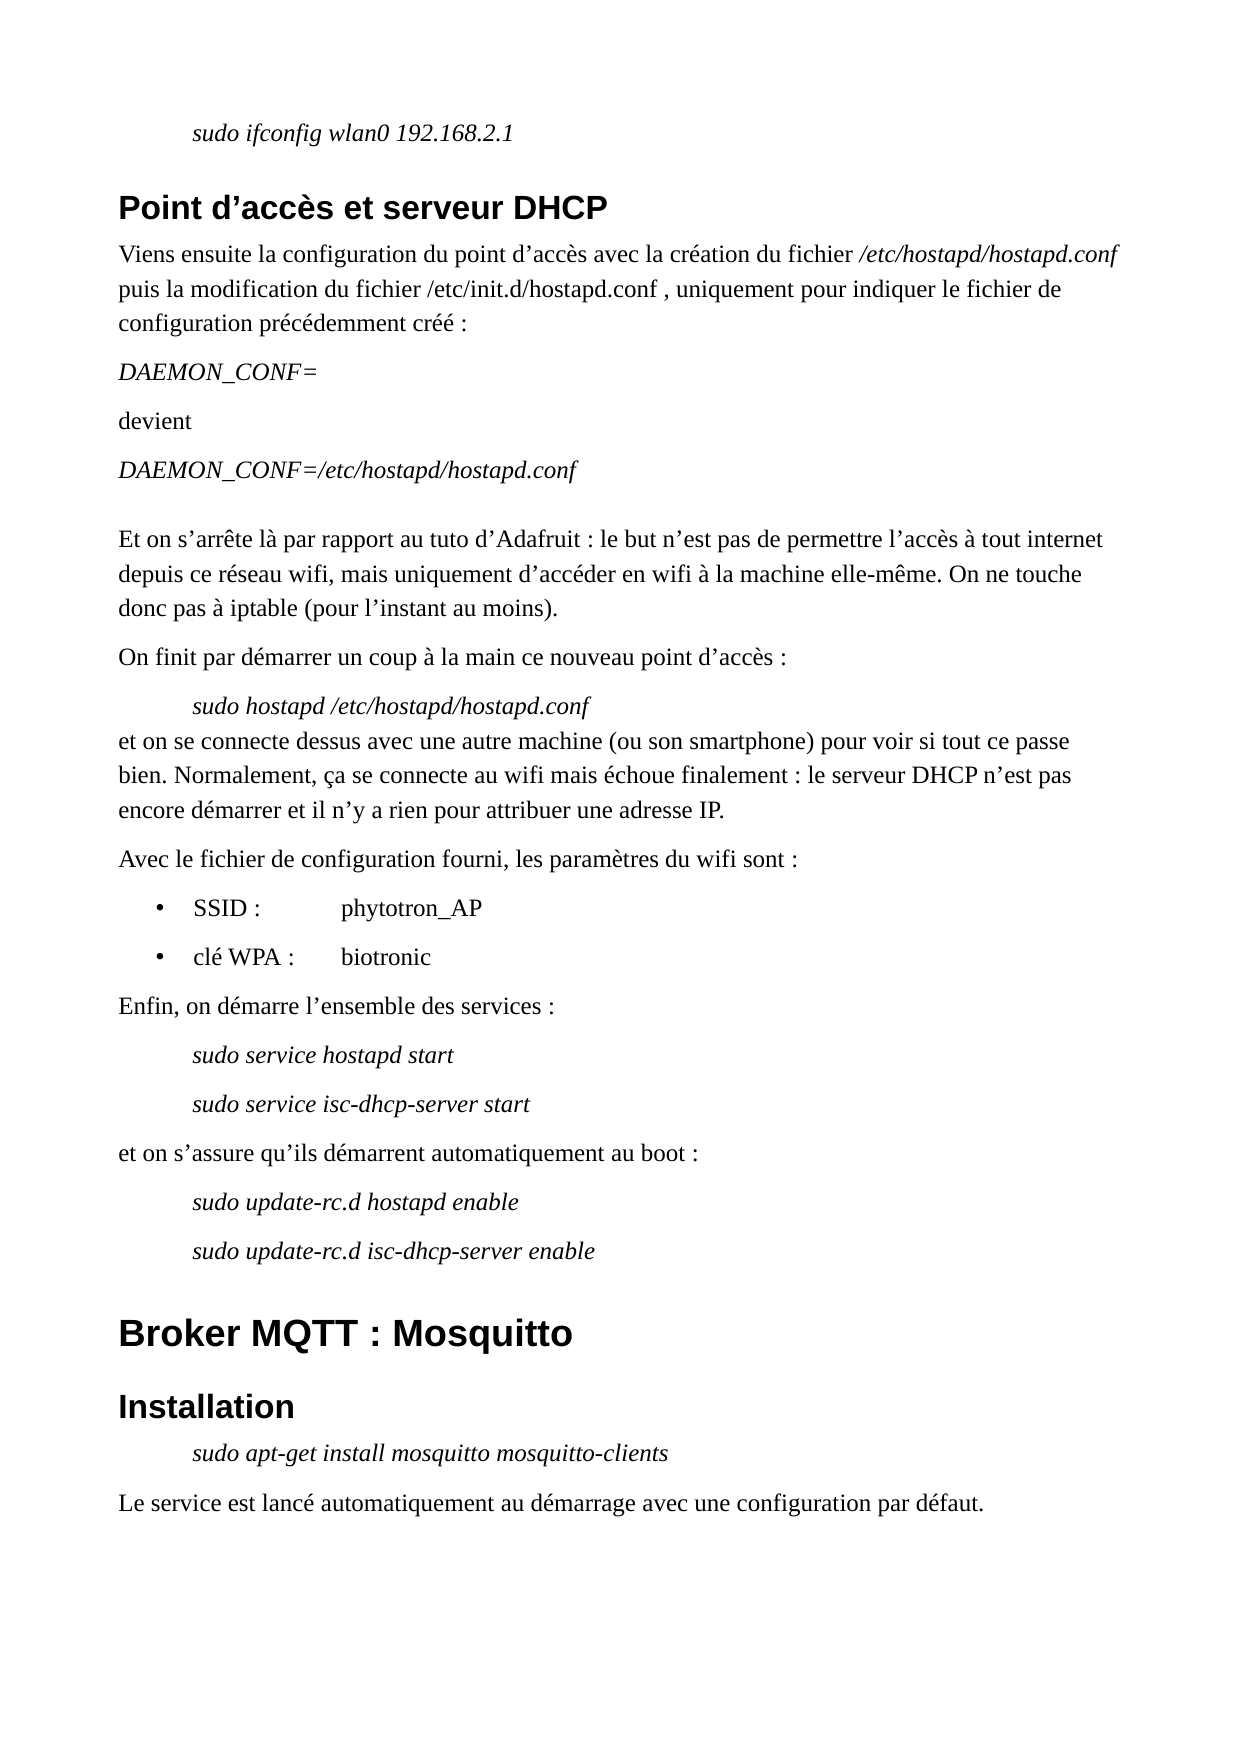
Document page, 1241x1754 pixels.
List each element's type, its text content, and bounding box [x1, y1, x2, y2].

text sudo ifconfig wlan0 192.168.2.1 [118, 118, 1122, 147]
subtitle Broker MQTT : Mosquitto [118, 1310, 1122, 1354]
text sudo hostapd /etc/hostapd/hostapd.conf et on se connecte dessus avec une autre machine (ou son smartphone) pour voir si tout ce passe bien. Normalement, ça se connecte au wifi mais échoue finalement : le serveur DHCP n’est pas encore démarrer et il n’y a rien pour attribuer une adresse IP. [118, 691, 1122, 823]
text sudo update-rc.d isc-dhcp-server enable [118, 1236, 1122, 1265]
text devient [118, 406, 1122, 435]
text et on s’assure qu’ils démarrent automatiquement au boot : [118, 1138, 1122, 1167]
list SSID : phytotron_AP [156, 893, 1122, 922]
text Avec le fichier de configuration fourni, les paramètres du wifi sont : [118, 844, 1122, 873]
text sudo update-rc.d hostapd enable [118, 1187, 1122, 1216]
subtitle Installation [118, 1387, 1122, 1426]
list clé WPA : biotronic [156, 942, 1122, 971]
text On finit par démarrer un coup à la main ce nouveau point d’accès : [118, 642, 1122, 671]
text Enfin, on démarre l’ensemble des services : [118, 991, 1122, 1020]
text DAEMON_CONF=/etc/hostapd/hostapd.conf Et on s’arrête là par rapport au tuto d’Adafruit : le but n’est pas de permettre l’accès à tout internet depuis ce réseau wifi, mais uniquement d’accéder en wifi à la machine elle-même. On ne touche donc pas à iptable (pour l’instant au moins). [118, 455, 1122, 622]
text Viens ensuite la configuration du point d’accès avec la création du fichier /etc/hostapd/hostapd.conf puis la modification du fichier /etc/init.d/hostapd.conf , uniquement pour indiquer le fichier de configuration précédemment créé : [118, 239, 1122, 337]
text sudo service hostapd start [118, 1040, 1122, 1069]
text DAEMON_CONF= [118, 357, 1122, 386]
text sudo service isc-dhcp-server start [118, 1089, 1122, 1118]
subtitle Point d’accès et serveur DHCP [118, 188, 1122, 227]
text sudo apt-get install mosquitto mosquitto-clients [118, 1438, 1122, 1467]
text Le service est lancé automatiquement au démarrage avec une configuration par défaut. [118, 1488, 1122, 1516]
